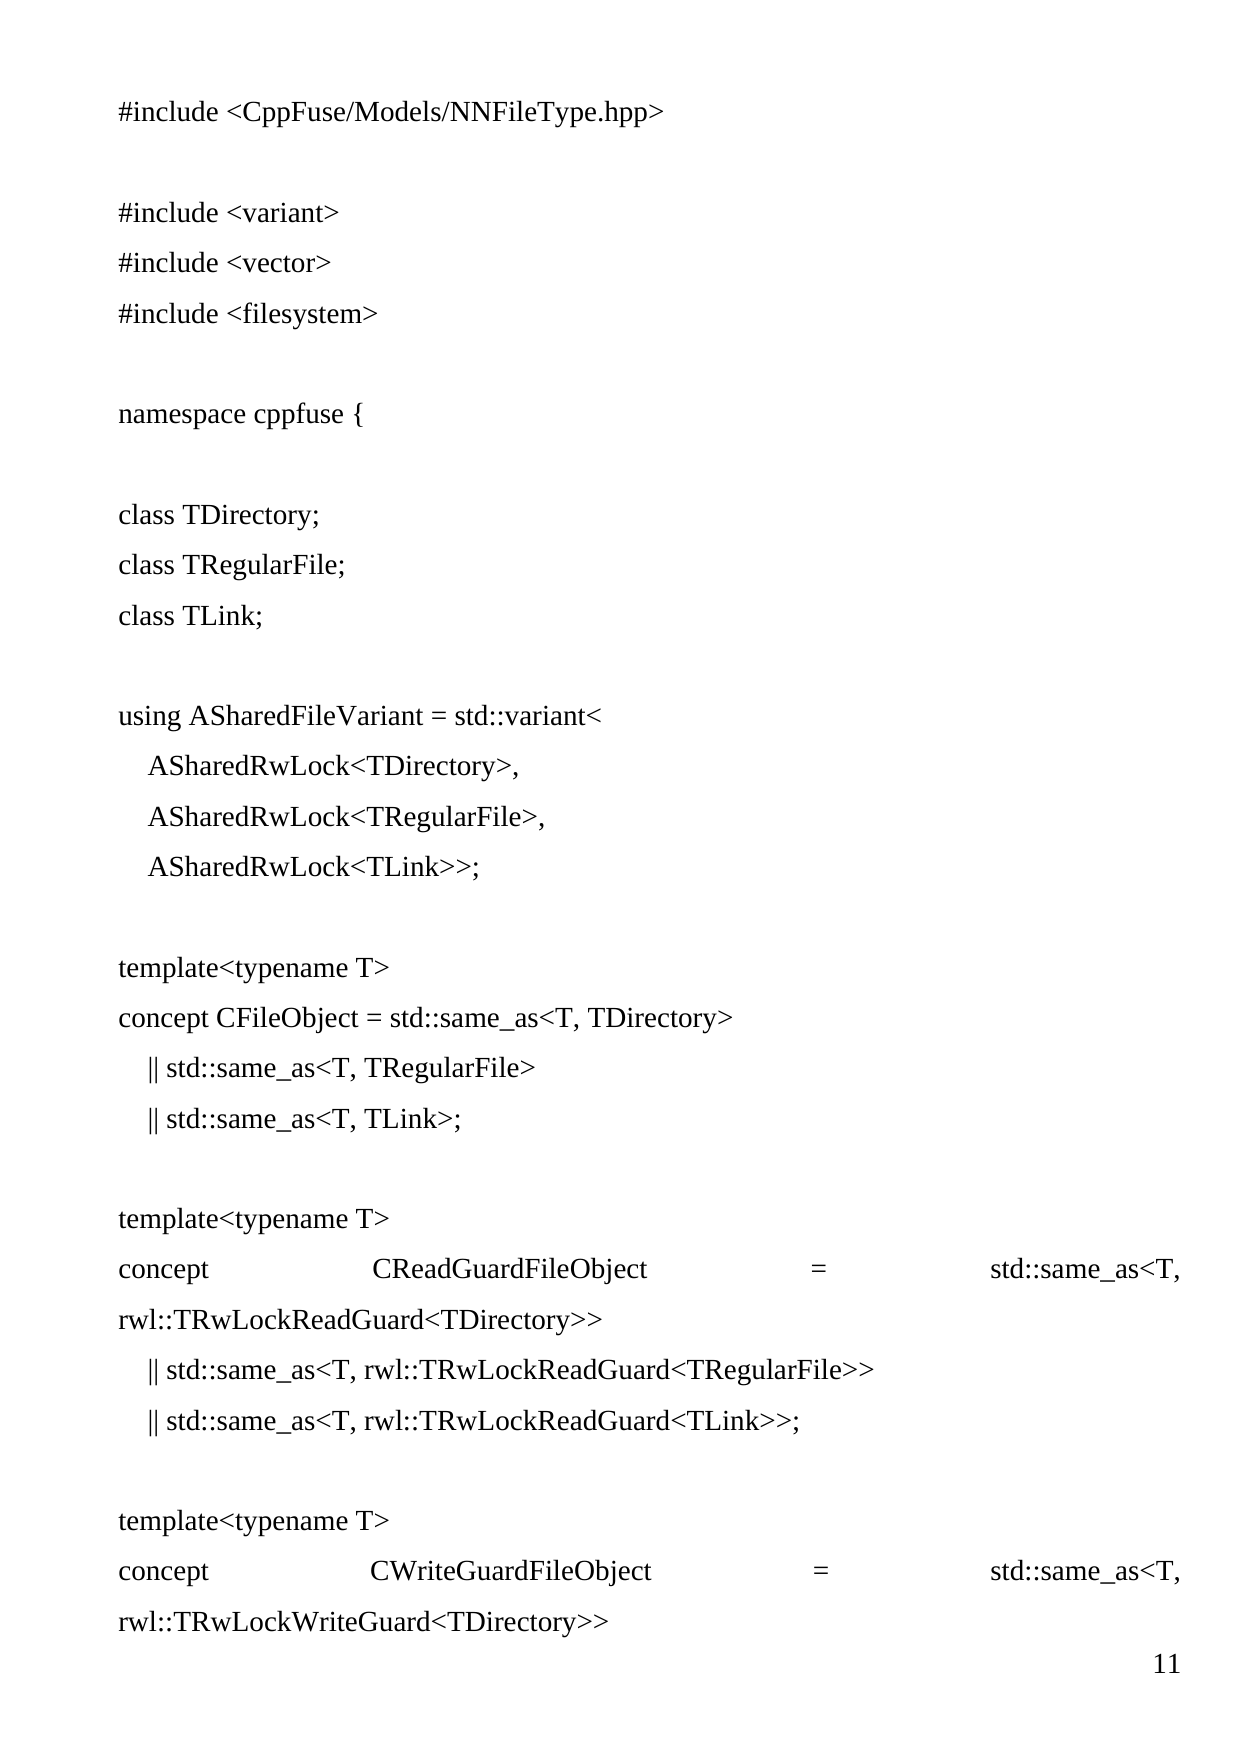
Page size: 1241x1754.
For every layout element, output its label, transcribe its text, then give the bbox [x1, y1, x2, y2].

text class TDirectory; [118, 497, 1181, 531]
text concept CReadGuardFileObject = std::same_as<T, rwl::TRwLockReadGuard<TDirectory>> [118, 1252, 1181, 1336]
text class TLink; [118, 598, 1181, 631]
text ASharedRwLock<TLink>>; [118, 849, 1181, 883]
text template<typename T> [118, 1503, 1181, 1537]
text || std::same_as<T, TLink>; [118, 1101, 1181, 1134]
text #include <variant> [118, 195, 1181, 229]
text namespace cppfuse { [118, 396, 1181, 430]
text concept CWriteGuardFileObject = std::same_as<T, rwl::TRwLockWriteGuard<TDirectory>> [118, 1553, 1181, 1637]
text #include <CppFuse/Models/NNFileType.hpp> [118, 94, 1181, 128]
text #include <filesystem> [118, 296, 1181, 329]
text ASharedRwLock<TDirectory>, [118, 748, 1181, 782]
text class TRegularFile; [118, 547, 1181, 581]
text template<typename T> [118, 950, 1181, 983]
text concept CFileObject = std::same_as<T, TDirectory> [118, 1000, 1181, 1034]
text using ASharedFileVariant = std::variant< [118, 698, 1181, 732]
text || std::same_as<T, rwl::TRwLockReadGuard<TLink>>; [118, 1403, 1181, 1436]
text || std::same_as<T, rwl::TRwLockReadGuard<TRegularFile>> [118, 1352, 1181, 1386]
text ASharedRwLock<TRegularFile>, [118, 799, 1181, 832]
text #include <vector> [118, 245, 1181, 279]
text || std::same_as<T, TRegularFile> [118, 1050, 1181, 1084]
text template<typename T> [118, 1201, 1181, 1235]
